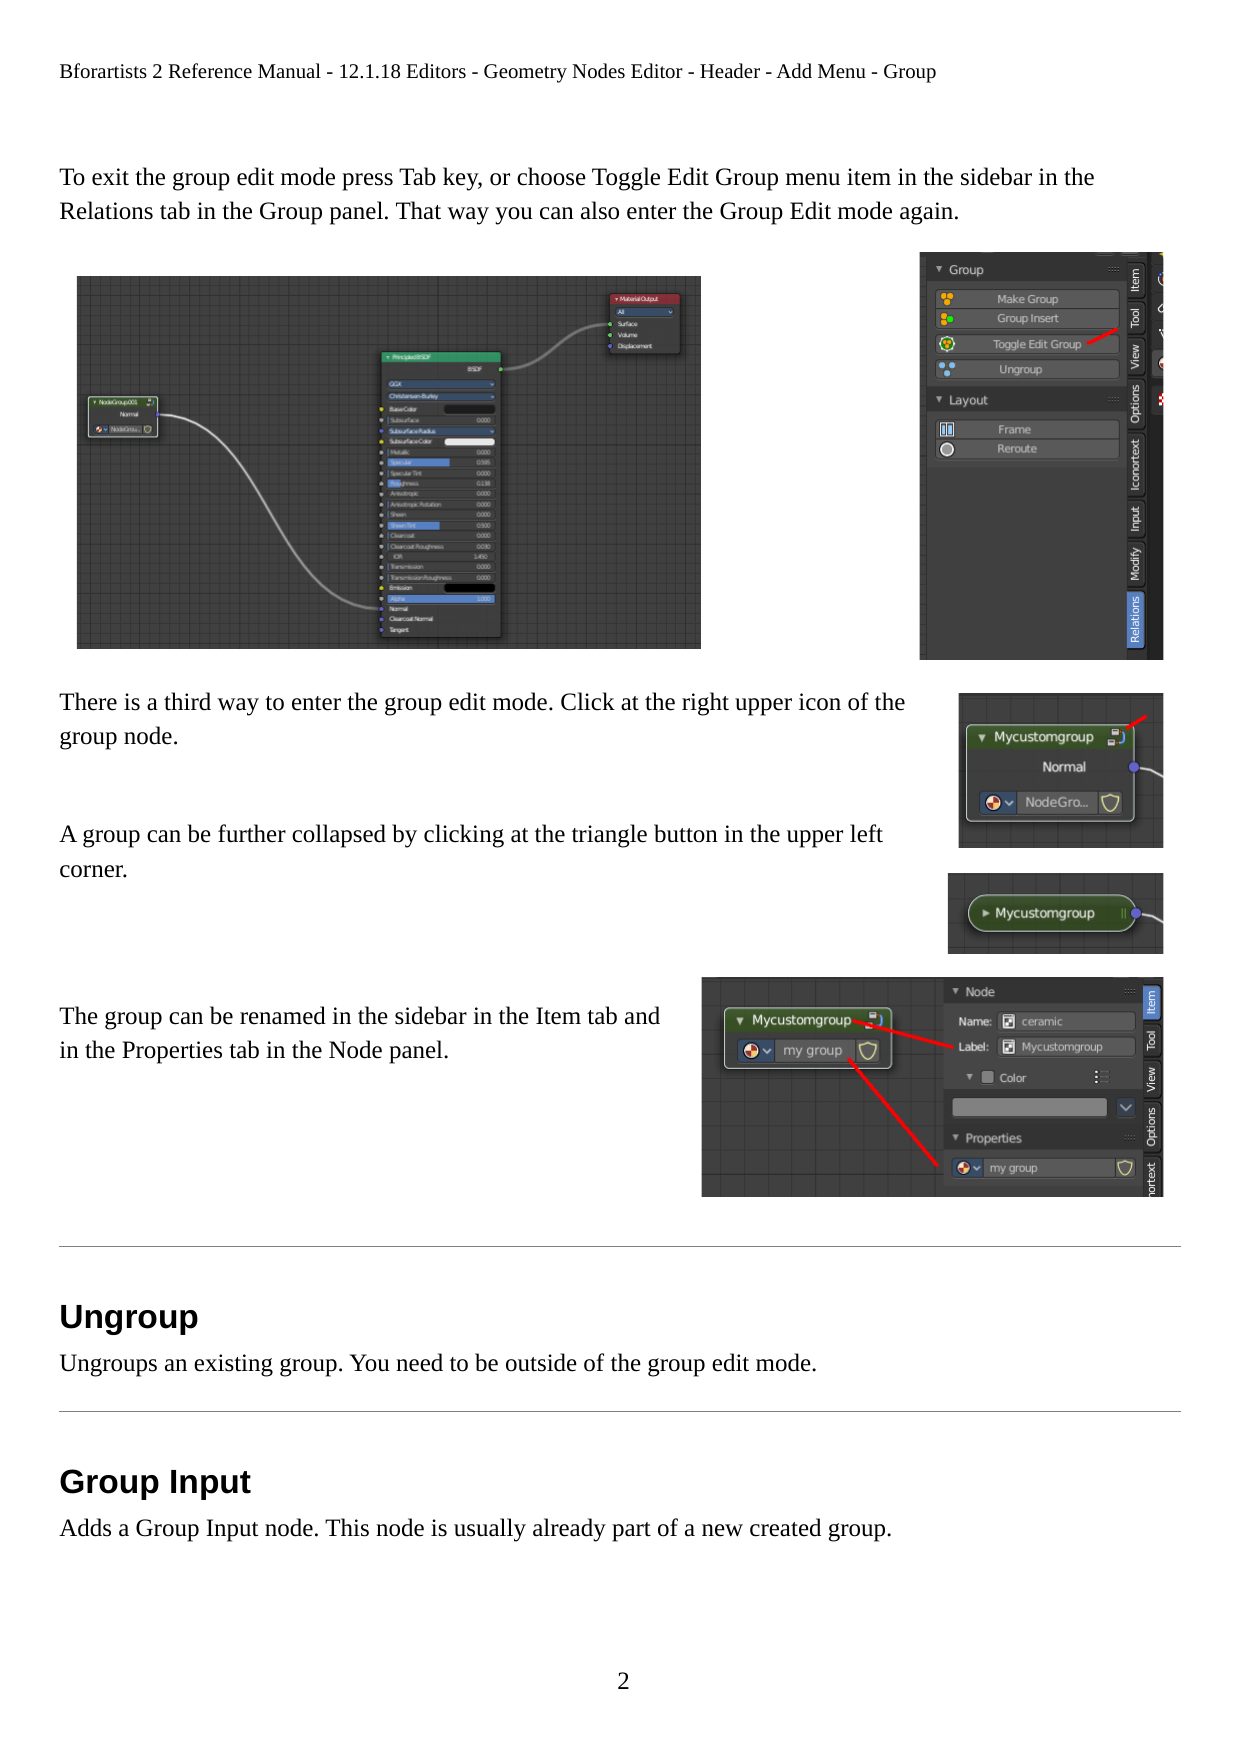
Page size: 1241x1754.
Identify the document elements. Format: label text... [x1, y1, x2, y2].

subtitle Group Input [59, 1462, 1181, 1501]
picture [76, 276, 701, 649]
text A group can be further collapsed by clicking at the triangle button in the upper left corner. [59, 819, 1181, 883]
text There is a third way to enter the group edit mode. Click at the right upper icon of the group node. [59, 687, 1181, 750]
text Adds a Group Input node. This node is usually already part of a new created group. [59, 1513, 1181, 1542]
picture [947, 873, 1164, 954]
subtitle Ungroup [59, 1297, 1181, 1335]
text The group can be renamed in the sidebar in the Item tab and in the Properties tab in the Node panel. [59, 1001, 701, 1064]
picture [701, 977, 1164, 1197]
text To exit the group edit mode press Tab key, or choose Toggle Edit Group menu item in the sidebar in the Relations tab in the Group panel. That way you can also enter the Group Edit mode again. [59, 162, 1181, 225]
text Ungroups an existing group. You need to be outside of the group edit mode. [59, 1348, 1181, 1377]
picture [958, 693, 1164, 848]
picture [919, 252, 1164, 660]
